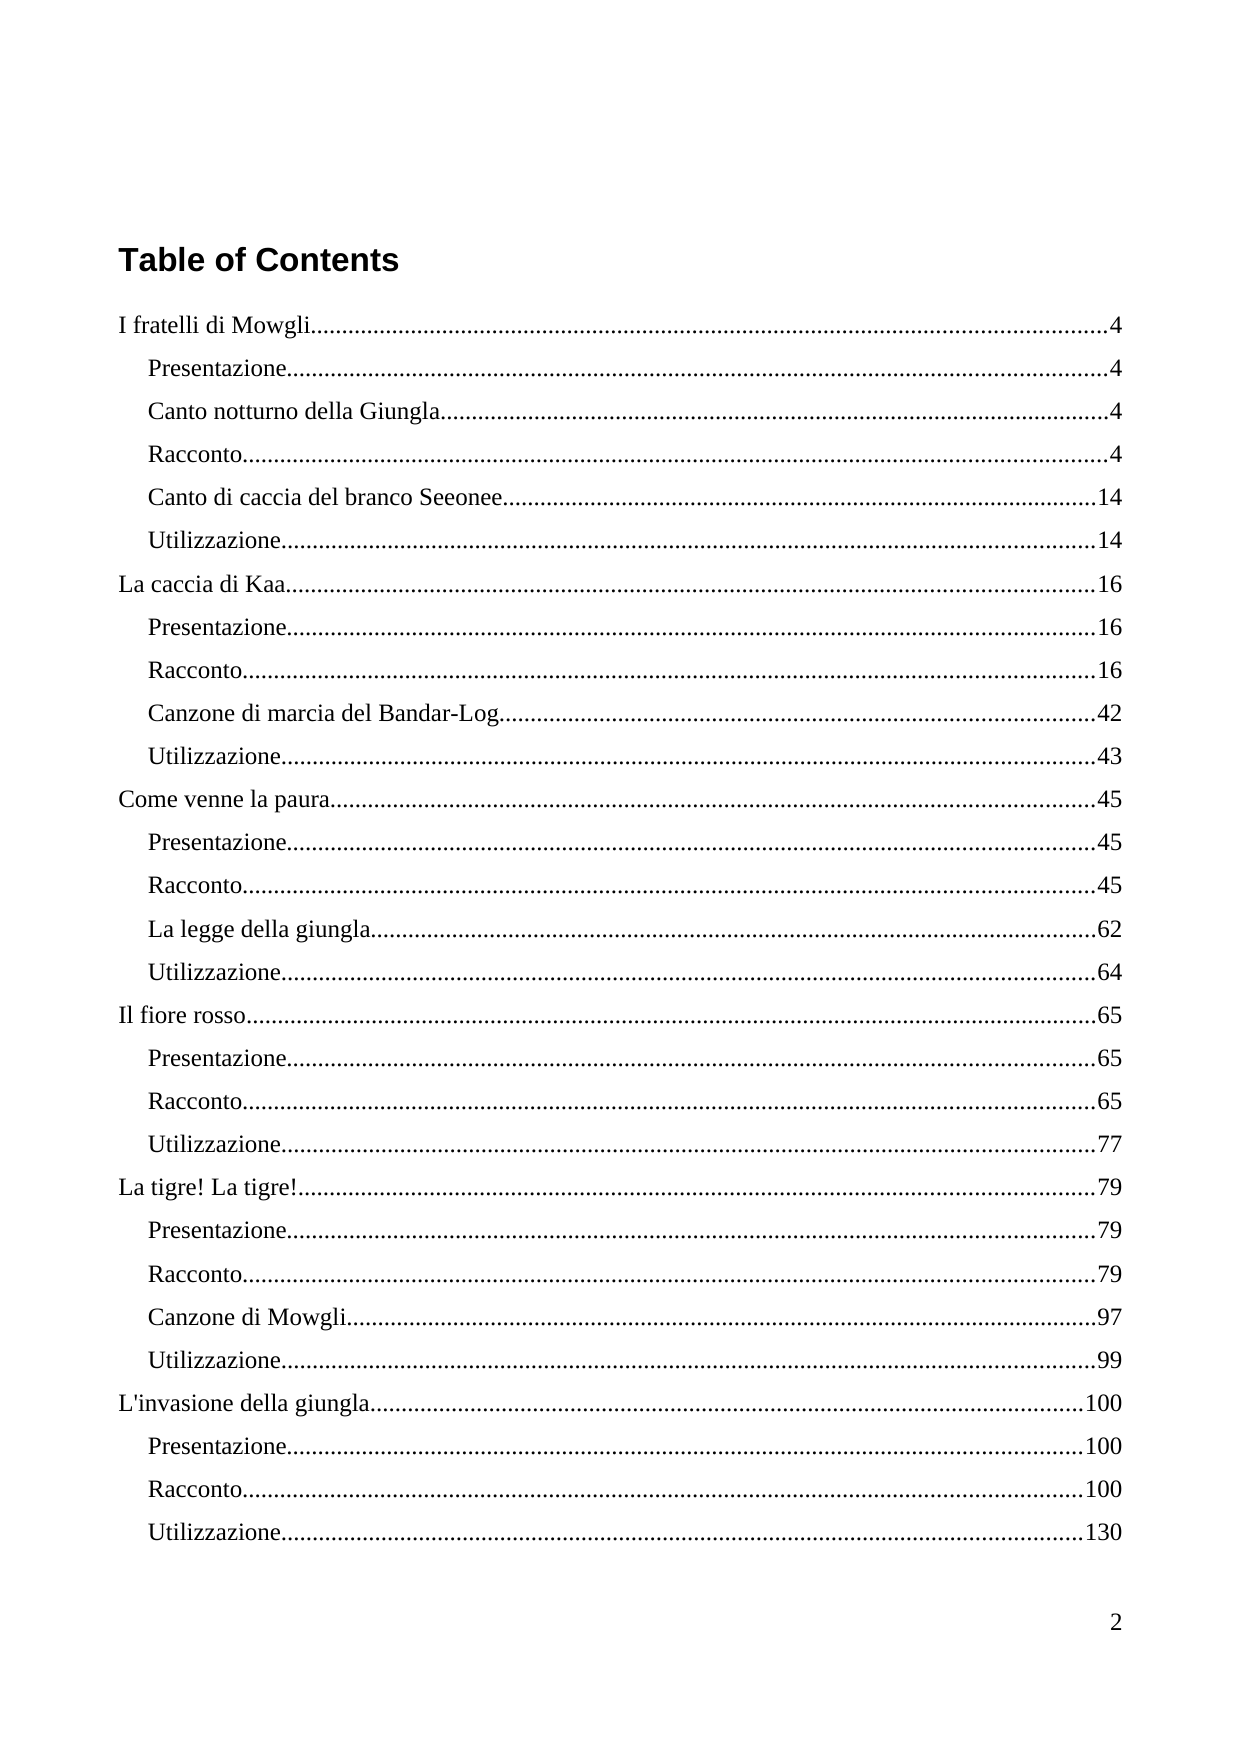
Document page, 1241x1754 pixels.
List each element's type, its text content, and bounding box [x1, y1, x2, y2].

text La tigre! La tigre! 79 [118, 1172, 1122, 1201]
text Racconto 16 [148, 655, 1122, 684]
text Utilizzazione 77 [148, 1129, 1122, 1158]
text Presentazione 16 [148, 612, 1122, 641]
subtitle Table of Contents [118, 240, 1122, 278]
text I fratelli di Mowgli 4 [118, 310, 1122, 339]
text Presentazione 100 [148, 1431, 1122, 1460]
text Presentazione 45 [148, 827, 1122, 856]
text Racconto 45 [148, 871, 1122, 899]
text Il fiore rosso 65 [118, 1000, 1122, 1029]
text Racconto 65 [148, 1086, 1122, 1115]
text Utilizzazione 130 [148, 1517, 1122, 1546]
text Canzone di marcia del Bandar-Log 42 [148, 698, 1122, 727]
text La legge della giungla 62 [148, 914, 1122, 942]
text Canzone di Mowgli 97 [148, 1302, 1122, 1331]
text Utilizzazione 14 [148, 526, 1122, 554]
text Canto notturno della Giungla 4 [148, 396, 1122, 425]
text Utilizzazione 99 [148, 1345, 1122, 1374]
text La caccia di Kaa 16 [118, 569, 1122, 597]
text Utilizzazione 43 [148, 741, 1122, 770]
text L'invasione della giungla 100 [118, 1388, 1122, 1417]
text Presentazione 79 [148, 1216, 1122, 1244]
text Utilizzazione 64 [148, 957, 1122, 986]
text Racconto 4 [148, 439, 1122, 468]
text Presentazione 65 [148, 1043, 1122, 1072]
text Come venne la paura 45 [118, 784, 1122, 813]
text Canto di caccia del branco Seeonee 14 [148, 482, 1122, 511]
text Racconto 100 [148, 1474, 1122, 1503]
text Presentazione 4 [148, 353, 1122, 382]
text Racconto 79 [148, 1259, 1122, 1287]
